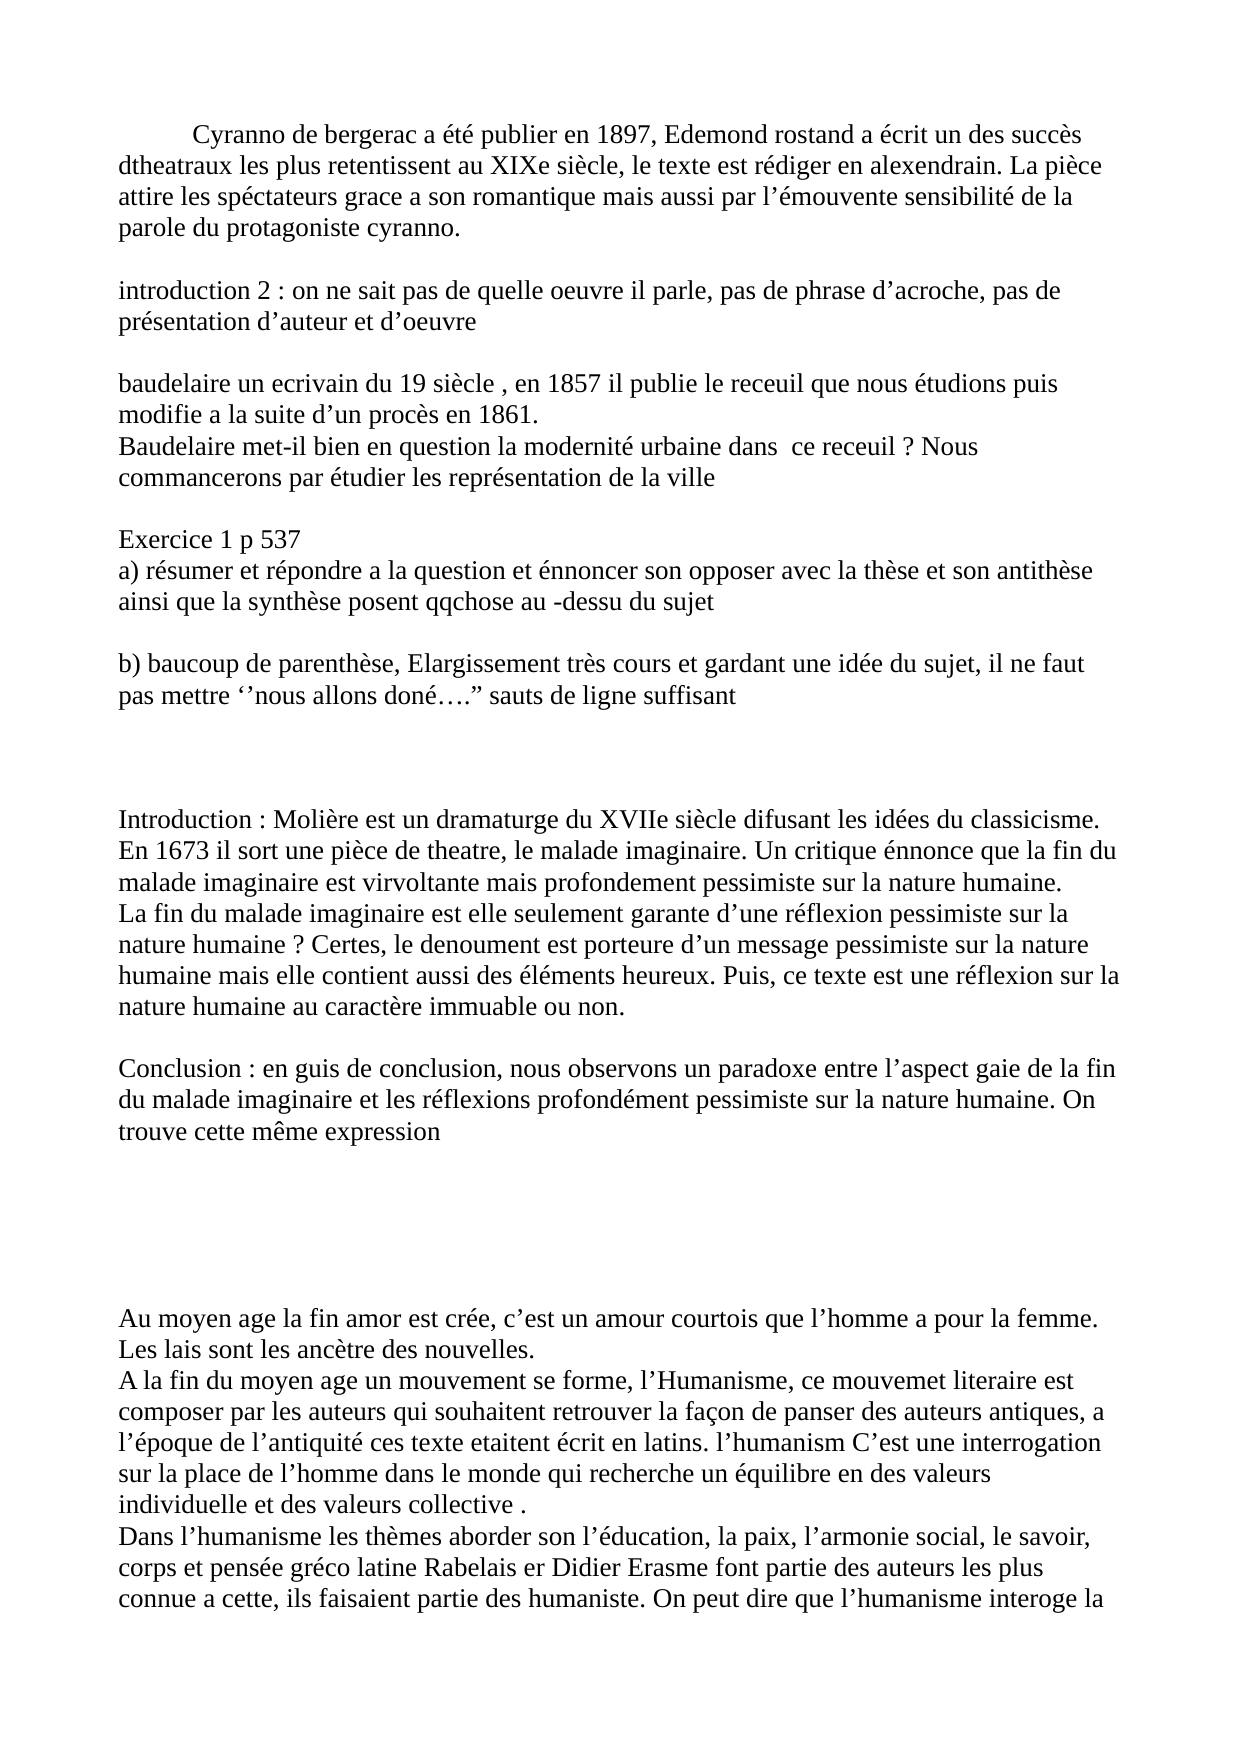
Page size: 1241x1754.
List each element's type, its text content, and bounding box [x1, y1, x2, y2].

text La fin du malade imaginaire est elle seulement garante d’une réflexion pessimiste sur la nature humaine ? Certes, le denoument est porteure d’un message pessimiste sur la nature humaine mais elle contient aussi des éléments heureux. Puis, ce texte est une réflexion sur la nature humaine au caractère immuable ou non. [118, 897, 1122, 1021]
text Introduction : Molière est un dramaturge du XVIIe siècle difusant les idées du classicisme. En 1673 il sort une pièce de theatre, le malade imaginaire. Un critique énnonce que la fin du malade imaginaire est virvoltante mais profondement pessimiste sur la nature humaine. [118, 803, 1122, 897]
text Dans l’humanisme les thèmes aborder son l’éducation, la paix, l’armonie social, le savoir, corps et pensée gréco latine Rabelais er Didier Erasme font partie des auteurs les plus connue a cette, ils faisaient partie des humaniste. On peut dire que l’humanisme interoge la [118, 1520, 1122, 1613]
text b) baucoup de parenthèse, Elargissement très cours et gardant une idée du sujet, il ne faut pas mettre ‘’nous allons doné….” sauts de ligne suffisant [118, 648, 1122, 710]
text Conclusion : en guis de conclusion, nous observons un paradoxe entre l’aspect gaie de la fin du malade imaginaire et les réflexions profondément pessimiste sur la nature humaine. On trouve cette même expression [118, 1052, 1122, 1146]
text Baudelaire met-il bien en question la modernité urbaine dans ce receuil ? Nous commancerons par étudier les représentation de la ville [118, 429, 1122, 492]
text Exercice 1 p 537 [118, 523, 1122, 554]
text baudelaire un ecrivain du 19 siècle , en 1857 il publie le receuil que nous étudions puis modifie a la suite d’un procès en 1861. [118, 367, 1122, 429]
text Cyranno de bergerac a été publier en 1897, Edemond rostand a écrit un des succès dtheatraux les plus retentissent au XIXe siècle, le texte est rédiger en alexendrain. La pièce attire les spéctateurs grace a son romantique mais aussi par l’émouvente sensibilité de la parole du protagoniste cyranno. [118, 118, 1122, 243]
text A la fin du moyen age un mouvement se forme, l’Humanisme, ce mouvemet literaire est composer par les auteurs qui souhaitent retrouver la façon de panser des auteurs antiques, a l’époque de l’antiquité ces texte etaitent écrit en latins. l’humanism C’est une interrogation sur la place de l’homme dans le monde qui recherche un équilibre en des valeurs individuelle et des valeurs collective . [118, 1364, 1122, 1520]
text a) résumer et répondre a la question et énnoncer son opposer avec la thèse et son antithèse ainsi que la synthèse posent qqchose au -dessu du sujet [118, 554, 1122, 616]
text introduction 2 : on ne sait pas de quelle oeuvre il parle, pas de phrase d’acroche, pas de présentation d’auteur et d’oeuvre [118, 274, 1122, 336]
text Au moyen age la fin amor est crée, c’est un amour courtois que l’homme a pour la femme. Les lais sont les ancètre des nouvelles. [118, 1302, 1122, 1364]
